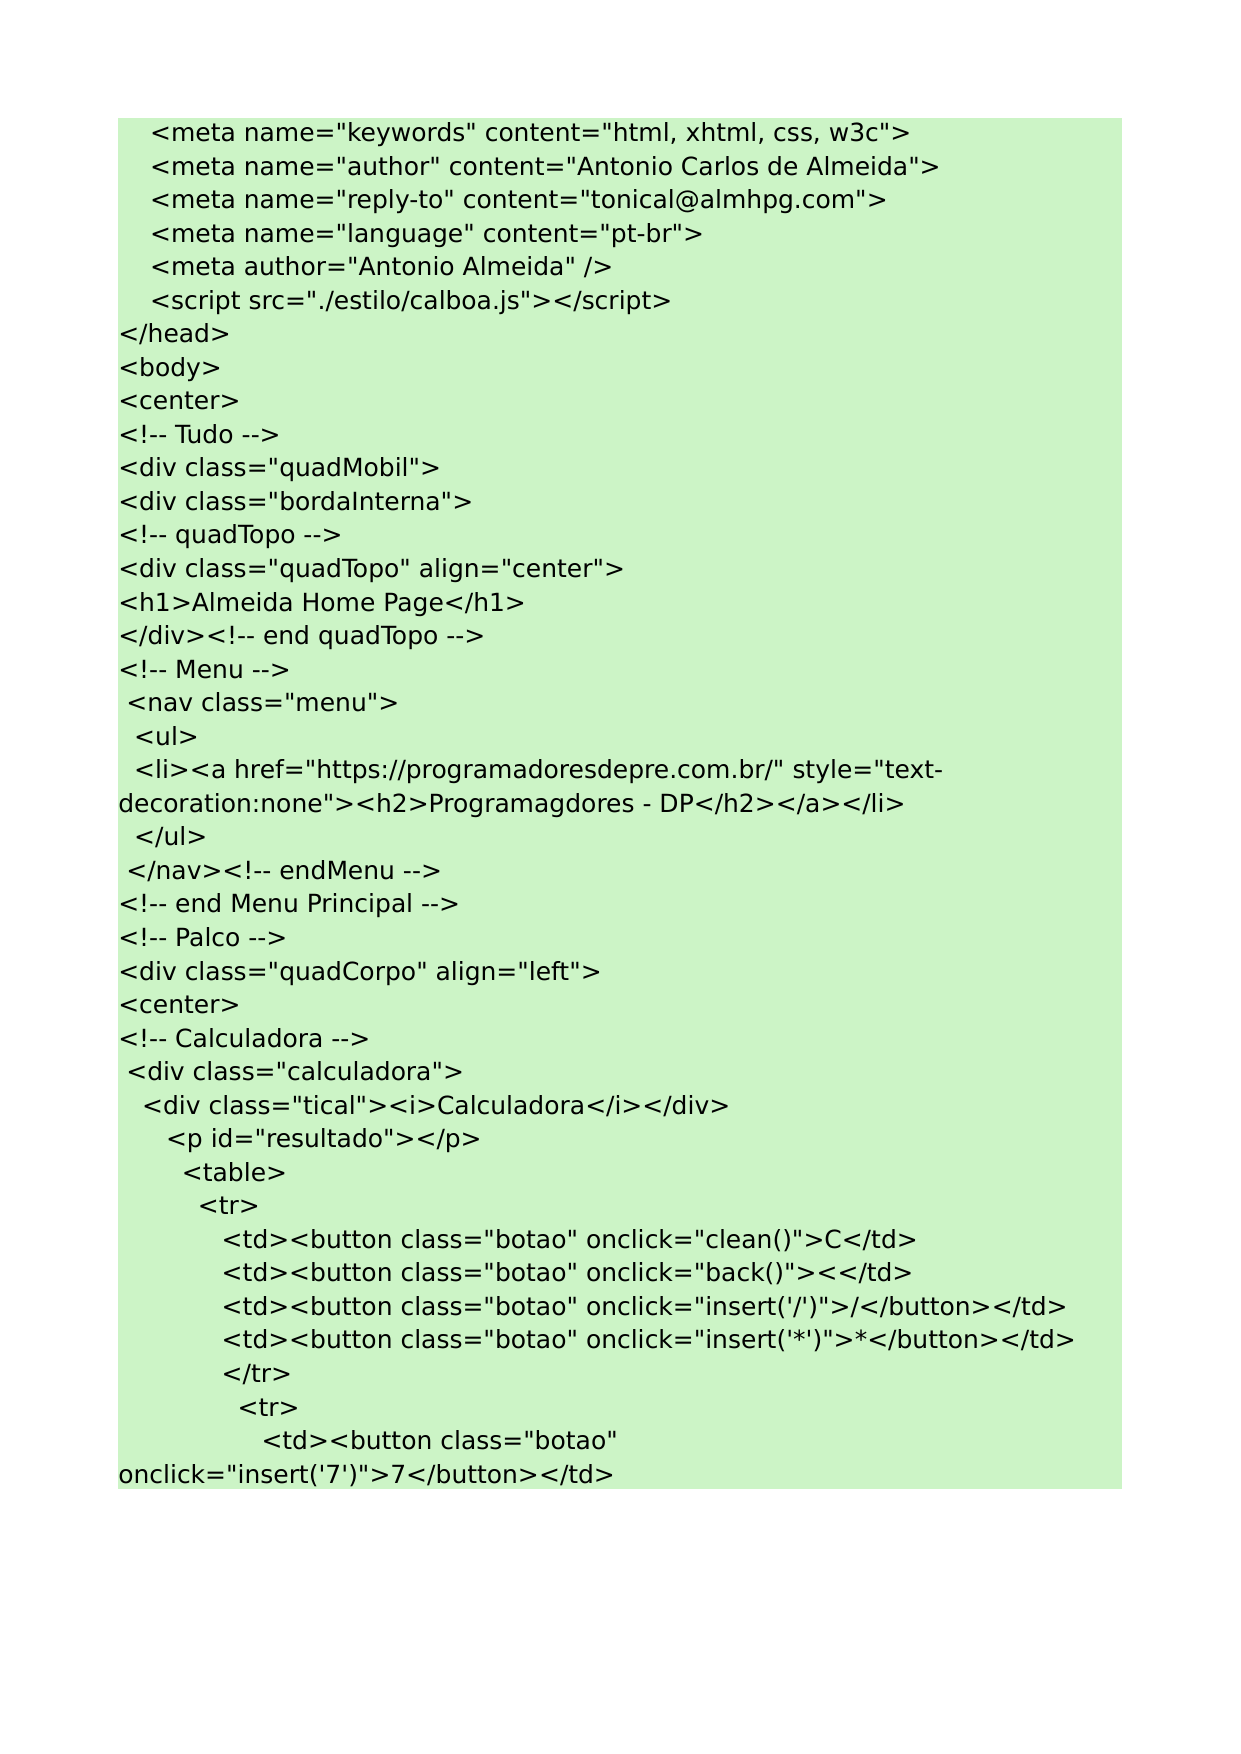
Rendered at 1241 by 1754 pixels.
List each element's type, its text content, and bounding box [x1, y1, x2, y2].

text <div class="bordaInterna"> [118, 487, 1122, 516]
text <h1>Almeida Home Page</h1> [118, 588, 1122, 617]
text <center> [118, 386, 1122, 416]
text </div><!-- end quadTopo --> [118, 621, 1122, 650]
text <div class="tical"><i>Calculadora</i></div> [118, 1091, 1122, 1120]
text </ul> [118, 822, 1122, 852]
text <!-- Tudo --> [118, 420, 1122, 449]
text <!-- end Menu Principal --> [118, 889, 1122, 919]
text <tr> [118, 1393, 1122, 1422]
text <!-- Menu --> [118, 655, 1122, 684]
text <div class="quadCorpo" align="left"> [118, 957, 1122, 986]
text <script src="./estilo/calboa.js"></script> [118, 286, 1122, 315]
text <meta name="reply-to" content="tonical@almhpg.com"> [118, 185, 1122, 214]
text </tr> [118, 1359, 1122, 1388]
text <td><button class="botao" onclick="insert('7')">7</button></td> [118, 1426, 1122, 1489]
text <table> [118, 1158, 1122, 1187]
text <ul> [118, 722, 1122, 751]
text <body> [118, 353, 1122, 382]
text <nav class="menu"> [118, 688, 1122, 717]
text <td><button class="botao" onclick="insert('/')">/</button></td> [118, 1292, 1122, 1321]
text <td><button class="botao" onclick="clean()">C</td> [118, 1225, 1122, 1254]
text <meta name="language" content="pt-br"> [118, 219, 1122, 248]
text <p id="resultado"></p> [118, 1124, 1122, 1153]
text <div class="calculadora"> [118, 1057, 1122, 1086]
text <tr> [118, 1191, 1122, 1221]
text <div class="quadTopo" align="center"> [118, 554, 1122, 583]
text <!-- Palco --> [118, 923, 1122, 952]
text <meta author="Antonio Almeida" /> [118, 252, 1122, 281]
text <center> [118, 990, 1122, 1019]
text <td><button class="botao" onclick="insert('*')">*</button></td> [118, 1326, 1122, 1355]
text <li><a href="https://programadoresdepre.com.br/" style="text-decoration:none"><h2>Programagdores - DP</h2></a></li> [118, 755, 1122, 818]
text <!-- Calculadora --> [118, 1024, 1122, 1053]
text <meta name="author" content="Antonio Carlos de Almeida"> [118, 152, 1122, 181]
text <div class="quadMobil"> [118, 453, 1122, 483]
text <!-- quadTopo --> [118, 521, 1122, 550]
text <td><button class="botao" onclick="back()"><</td> [118, 1258, 1122, 1288]
text </head> [118, 319, 1122, 348]
text </nav><!-- endMenu --> [118, 856, 1122, 885]
text <meta name="keywords" content="html, xhtml, css, w3c"> [118, 118, 1122, 147]
